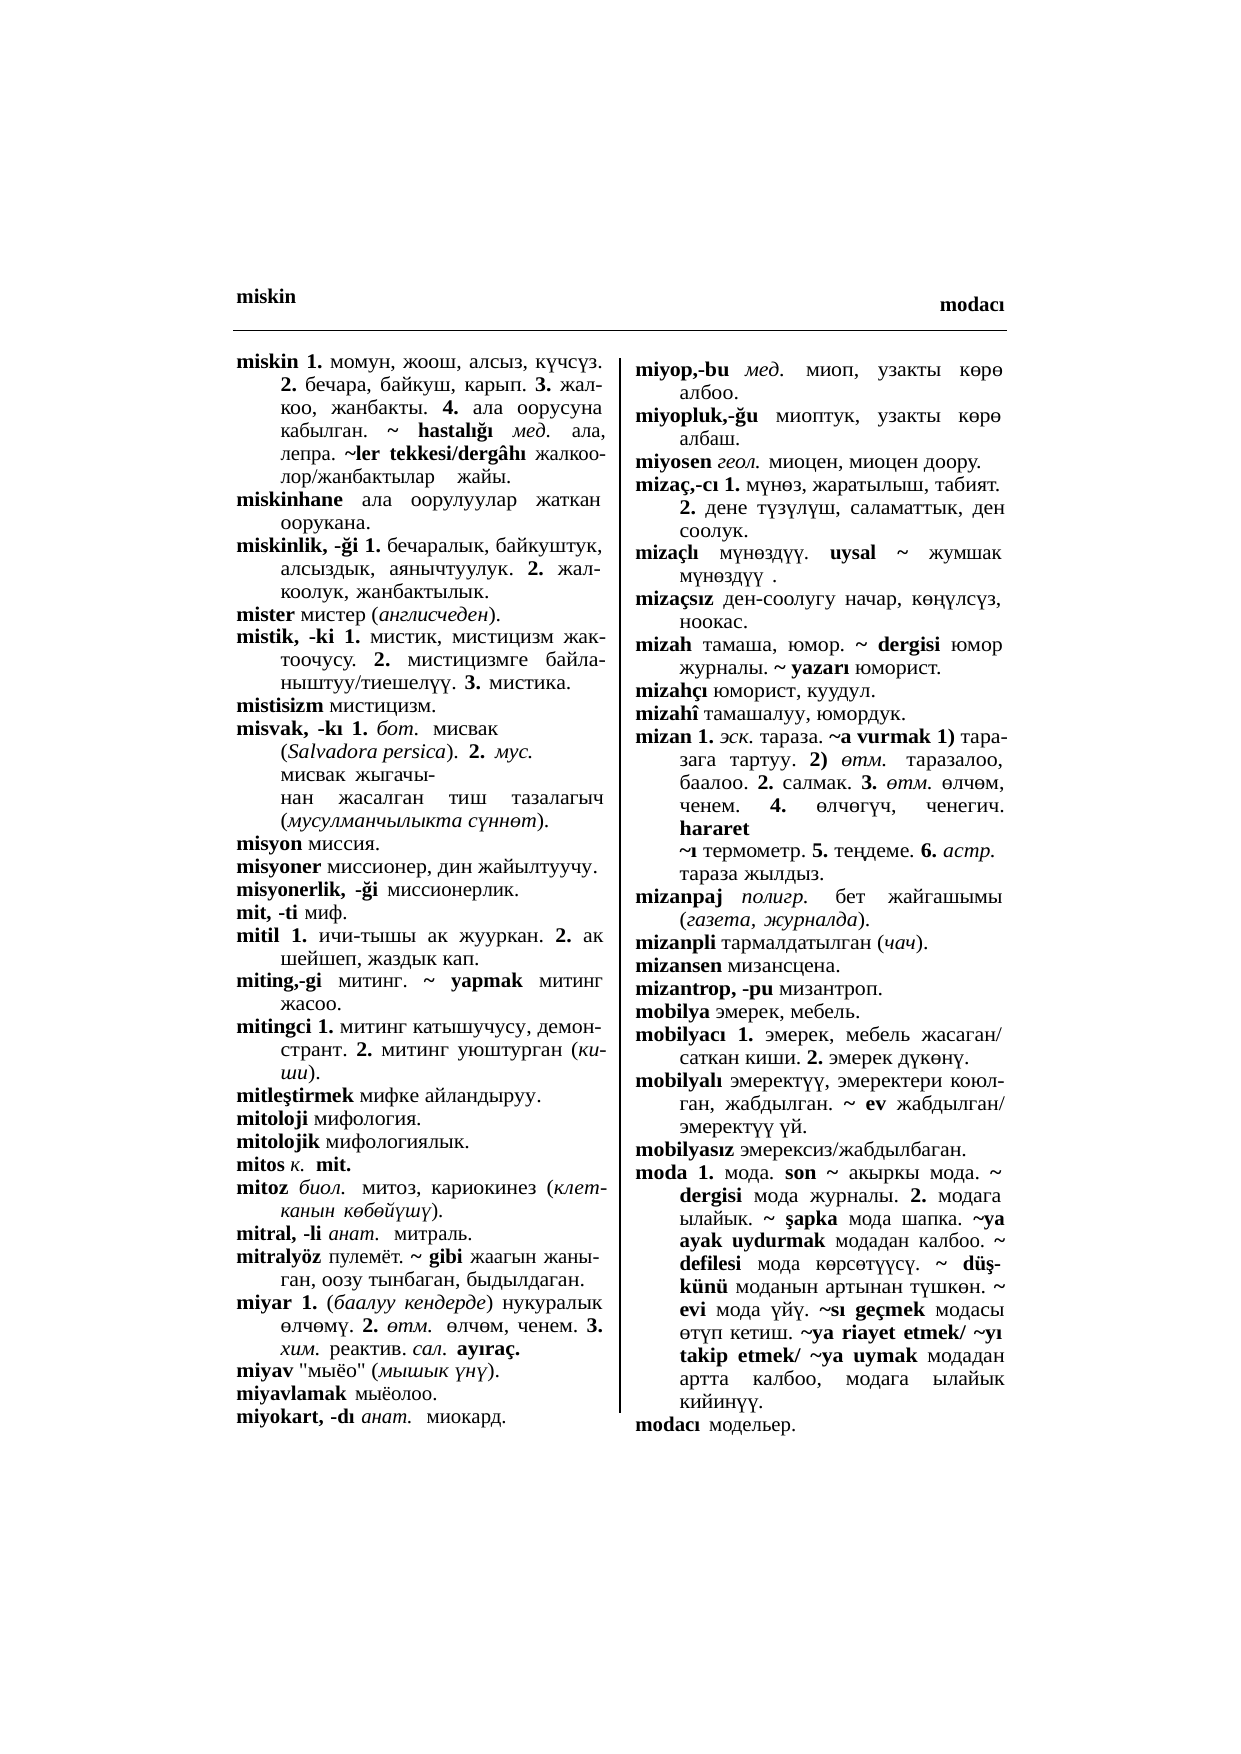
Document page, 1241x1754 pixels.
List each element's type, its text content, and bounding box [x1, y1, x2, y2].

text алсыздык, аянычтуулук. 2. жал- коолук, жанбактылык. [280, 557, 609, 603]
text miting,-gi митинг. ~ yapmak митинг [236, 969, 609, 992]
text miyop,-bu мед. миоп, узакты көрө албоо. [635, 358, 1005, 404]
text mizaçsız ден-соолугу начар, көңүлсүз, ноокас. [635, 587, 1035, 633]
text miyosen геол. миоцен, миоцен доору. [635, 450, 1065, 473]
text mizah тамаша, юмор. ~ dergisi юмор журналы. ~ yazarı юморист. [635, 633, 1065, 679]
text mitral, -li анат. митраль. [236, 1222, 609, 1245]
text mitingci 1. митинг катышучусу, демон- странт. 2. митинг уюштурган (ки- [236, 1015, 609, 1061]
text ылайык. ~ şapka мода шапка. ~ya ayak uydurmak модадан калбоо. ~ defilesi мода көрсөтүүсү. ~ düş- [679, 1207, 1005, 1275]
text mister мистер (англисчеден). [236, 603, 609, 626]
text мүнөздүү . [679, 564, 779, 587]
text mizaç,-cı 1. мүнөз, жаратылыш, табият. [635, 473, 1065, 496]
text mitoloji мифология. [236, 1107, 609, 1130]
text канын көбөйүшү). [280, 1199, 609, 1222]
text mitleştirmek мифке айландыруу. [236, 1084, 609, 1107]
text künü моданын артынан түшкөн. ~ evi мода үйү. ~sı geçmek модасы өтүп кетиш. ~ya riayet etmek/ ~yı [679, 1276, 1005, 1344]
text miskinhane ала оорулуулар жаткан оорукана. [236, 488, 606, 534]
text mistik, -ki 1. мистик, мистицизм жак- тоочусу. 2. мистицизмге байла- ныштуу/тиешелүү. 3. мистика. [236, 626, 606, 694]
text mizahçı юморист, куудул. [635, 679, 1065, 702]
text miyar 1. (баалуу кендерде) нукуралык өлчөмү. 2. өтм. өлчөм, ченем. 3. [236, 1291, 606, 1337]
text тараза жылдыз. [679, 862, 825, 886]
text mitolojik мифологиялык. [236, 1130, 609, 1153]
text miyopluk,-ğu миоптук, узакты көрө [635, 404, 1065, 427]
text нан жасалган тиш тазалагыч [280, 786, 609, 809]
text ши). [280, 1061, 609, 1084]
text mizaçlı мүнөздүү. uysal ~ жумшак [635, 542, 1065, 564]
text miskinlik, -ği 1. бечаралык, байкуштук, [236, 534, 609, 557]
text жасоо. [280, 992, 609, 1015]
text mizanpli тармалдатылган (чач). mizansen мизансцена. mizantrop, -pu мизантроп. [635, 931, 935, 1000]
text mitos к. mit. [236, 1153, 609, 1176]
text misyoner миссионер, дин жайылтуучу. [236, 855, 609, 878]
text mitoz биол. митоз, кариокинез (клет- [236, 1176, 609, 1199]
text ~ı термометр. 5. теңдеме. 6. астр. [679, 840, 999, 862]
text misyonerlik, -ği миссионерлик. [236, 878, 609, 901]
text modacı модельер. [635, 1413, 1065, 1436]
text mizahî тамашалуу, юмордук. [635, 702, 1065, 725]
text mitralyöz пулемёт. ~ gibi жаагын жаны- [236, 1245, 609, 1268]
text (газета, журналда). [679, 908, 871, 931]
text хим. реактив. сал. ayıraç. miyav "мыёо" (мышык үнү). miyavlamak мыёолоо. [236, 1337, 574, 1405]
text mit, -ti миф. [236, 901, 609, 924]
text албаш. [679, 427, 743, 450]
text mobilya эмерек, мебель. [635, 1000, 1065, 1023]
text mitil 1. ичи-тышы ак жууркан. 2. ак шейшеп, жаздык кап. [236, 924, 606, 969]
text баалоо. 2. салмак. 3. өтм. өлчөм, ченем. 4. өлчөгүч, ченегич. hararet [679, 771, 1005, 840]
text mizanpaj полигр. бет жайгашымы [635, 886, 1065, 908]
text (мусулманчылыкта сүннөт). [280, 809, 609, 832]
text 2. дене түзүлүш, саламаттык, ден соолук. [679, 496, 1004, 542]
text ган, оозу тынбаган, быдылдаган. [280, 1268, 609, 1291]
text moda 1. мода. son ~ акыркы мода. ~ dergisi мода журналы. 2. модага [635, 1161, 1005, 1207]
text modacı [939, 292, 1065, 316]
text miyokart, -dı анат. миокард. [236, 1405, 609, 1428]
text mobilyacı 1. эмерек, мебель жасаган/ саткан киши. 2. эмерек дүкөнү. [635, 1023, 1005, 1069]
text misvak, -kı 1. бот. мисвак (Salvadora persica). 2. мус. мисвак жыгачы- [236, 717, 606, 786]
text takip etmek/ ~ya uymak модадан артта калбоо, модага ылайык кийинүү. [679, 1344, 1004, 1413]
text mistisizm мистицизм. [236, 694, 609, 717]
text 2. бечара, байкуш, карып. 3. жал- коо, жанбакты. 4. ала оорусуна [280, 373, 609, 419]
text miskin [236, 284, 297, 308]
text mizan 1. эск. тараза. ~a vurmak 1) тара- зага тартуу. 2) өтм. таразалоо, [635, 725, 1037, 771]
text miskin 1. момун, жоош, алсыз, күчсүз. [236, 349, 609, 373]
text кабылган. ~ hastalığı мед. ала, лепра. ~ler tekkesi/dergâhı жалкоо- лор/жанбактылар жайы. [280, 419, 606, 488]
text mobilyalı эмеректүү, эмеректери коюл- ган, жабдылган. ~ ev жабдылган/ эмеректүү үй. [635, 1069, 1005, 1138]
text misyon миссия. [236, 832, 609, 855]
text mobilyasız эмерексиз/жабдылбаган. [635, 1138, 1065, 1161]
